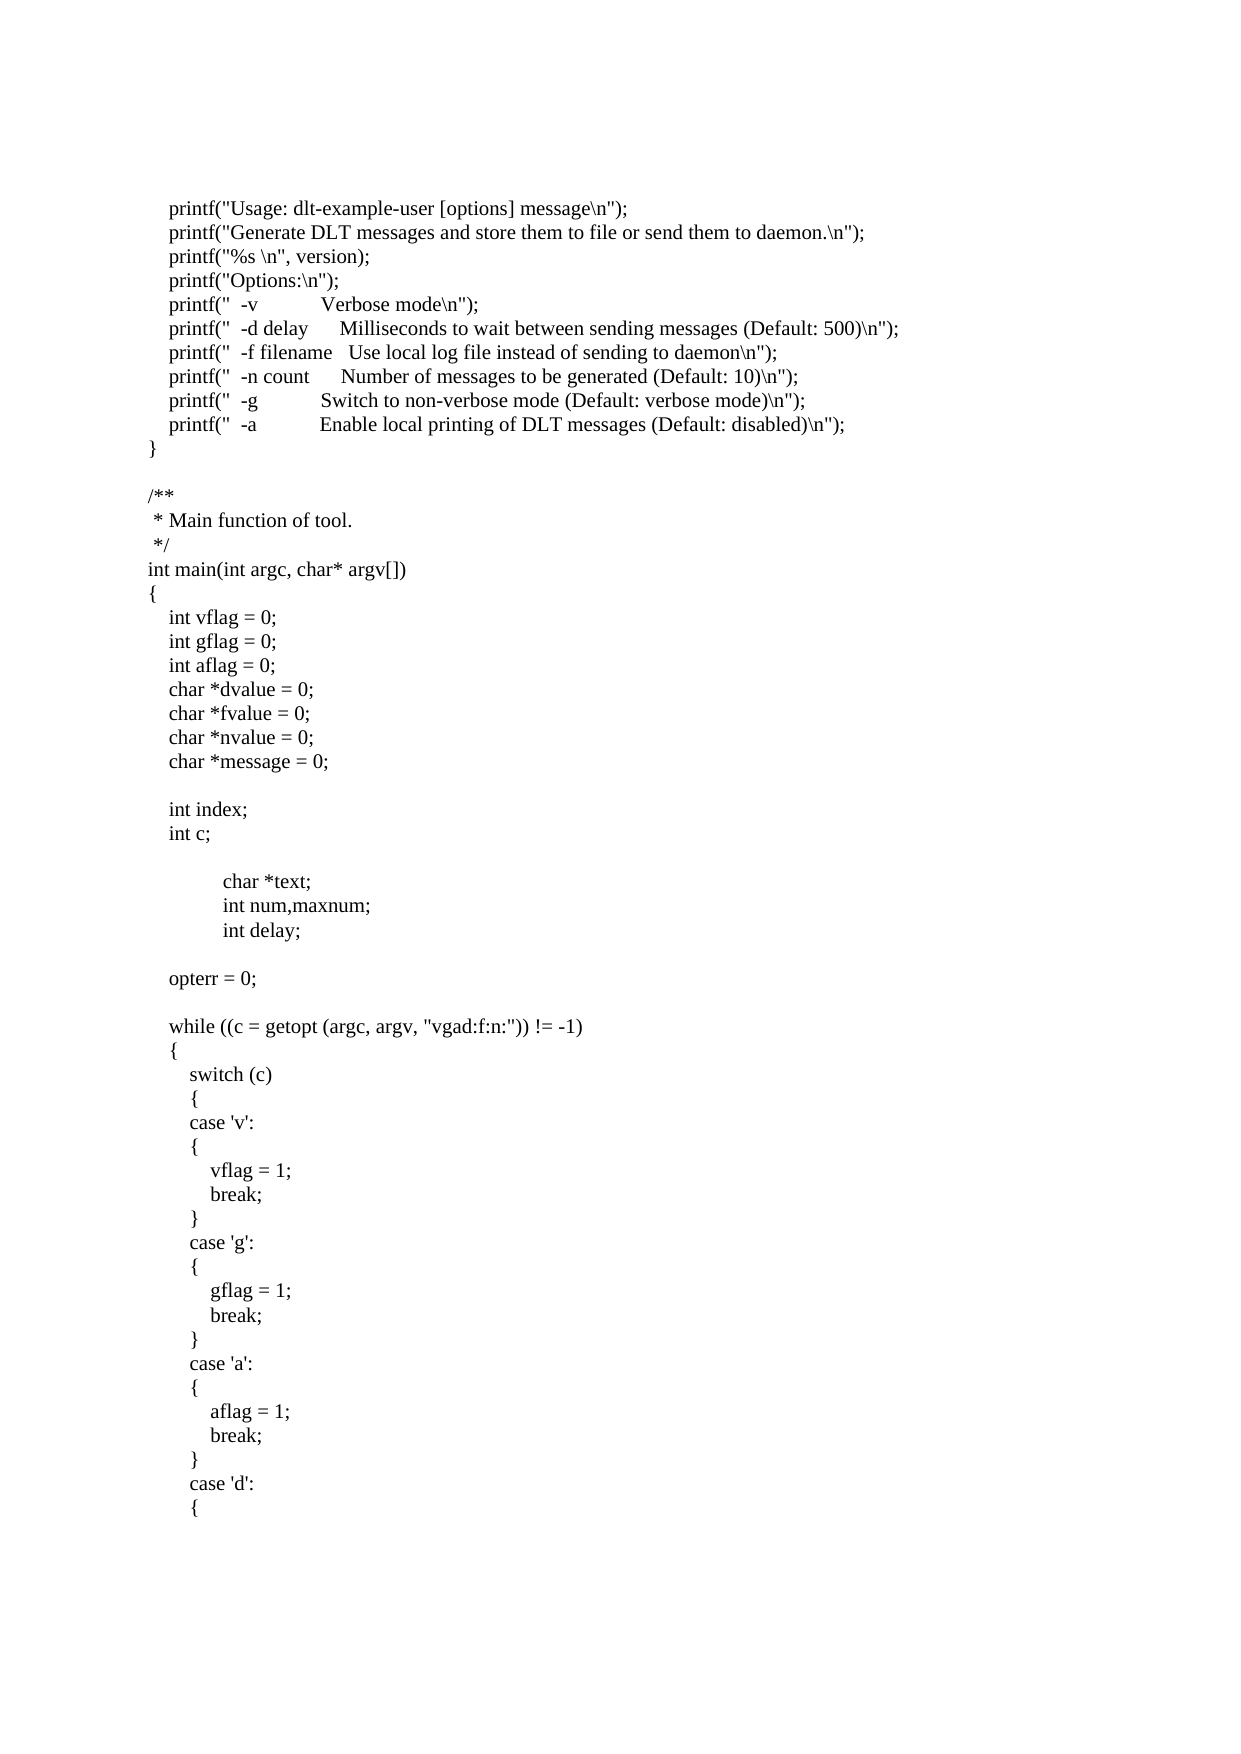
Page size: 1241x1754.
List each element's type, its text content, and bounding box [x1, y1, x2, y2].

text /** [148, 484, 1090, 508]
text { [148, 1086, 1090, 1110]
text case 'a': [148, 1351, 1090, 1375]
text int c; [148, 821, 1090, 845]
text char *fvalue = 0; [148, 701, 1090, 725]
text int gflag = 0; [148, 629, 1090, 653]
text int main(int argc, char* argv[]) [148, 557, 1090, 581]
text int num,maxnum; [148, 893, 1090, 917]
text char *nvalue = 0; [148, 725, 1090, 749]
text char *text; [148, 869, 1090, 893]
text printf("Usage: dlt-example-user [options] message\n"); [148, 196, 1090, 220]
text case 'd': [148, 1471, 1090, 1495]
text case 'v': [148, 1110, 1090, 1134]
text vflag = 1; [148, 1158, 1090, 1182]
text case 'g': [148, 1230, 1090, 1254]
text printf(" -f filename Use local log file instead of sending to daemon\n"); [148, 340, 1090, 364]
text } [148, 1447, 1090, 1471]
text printf(" -g Switch to non-verbose mode (Default: verbose mode)\n"); [148, 388, 1090, 412]
text } [148, 1327, 1090, 1351]
text break; [148, 1182, 1090, 1206]
text int index; [148, 797, 1090, 821]
text printf(" -d delay Milliseconds to wait between sending messages (Default: 500)\n"); [148, 316, 1090, 340]
text { [148, 1038, 1090, 1062]
text gflag = 1; [148, 1278, 1090, 1302]
text printf(" -v Verbose mode\n"); [148, 292, 1090, 316]
text printf("Options:\n"); [148, 268, 1090, 292]
text int delay; [148, 917, 1090, 942]
text printf(" -a Enable local printing of DLT messages (Default: disabled)\n"); [148, 412, 1090, 436]
text int aflag = 0; [148, 653, 1090, 677]
text break; [148, 1423, 1090, 1447]
text printf(" -n count Number of messages to be generated (Default: 10)\n"); [148, 364, 1090, 388]
text printf("Generate DLT messages and store them to file or send them to daemon.\n"); [148, 220, 1090, 244]
text opterr = 0; [148, 966, 1090, 990]
text switch (c) [148, 1062, 1090, 1086]
text printf("%s \n", version); [148, 244, 1090, 268]
text { [148, 1375, 1090, 1399]
text aflag = 1; [148, 1399, 1090, 1423]
text */ [148, 532, 1090, 557]
text { [148, 1495, 1090, 1519]
text char *message = 0; [148, 749, 1090, 773]
text int vflag = 0; [148, 605, 1090, 629]
text while ((c = getopt (argc, argv, "vgad:f:n:")) != -1) [148, 1014, 1090, 1038]
text { [148, 1254, 1090, 1278]
text } [148, 436, 1090, 460]
text char *dvalue = 0; [148, 677, 1090, 701]
text break; [148, 1302, 1090, 1327]
text { [148, 581, 1090, 605]
text * Main function of tool. [148, 508, 1090, 532]
text { [148, 1134, 1090, 1158]
text } [148, 1206, 1090, 1230]
